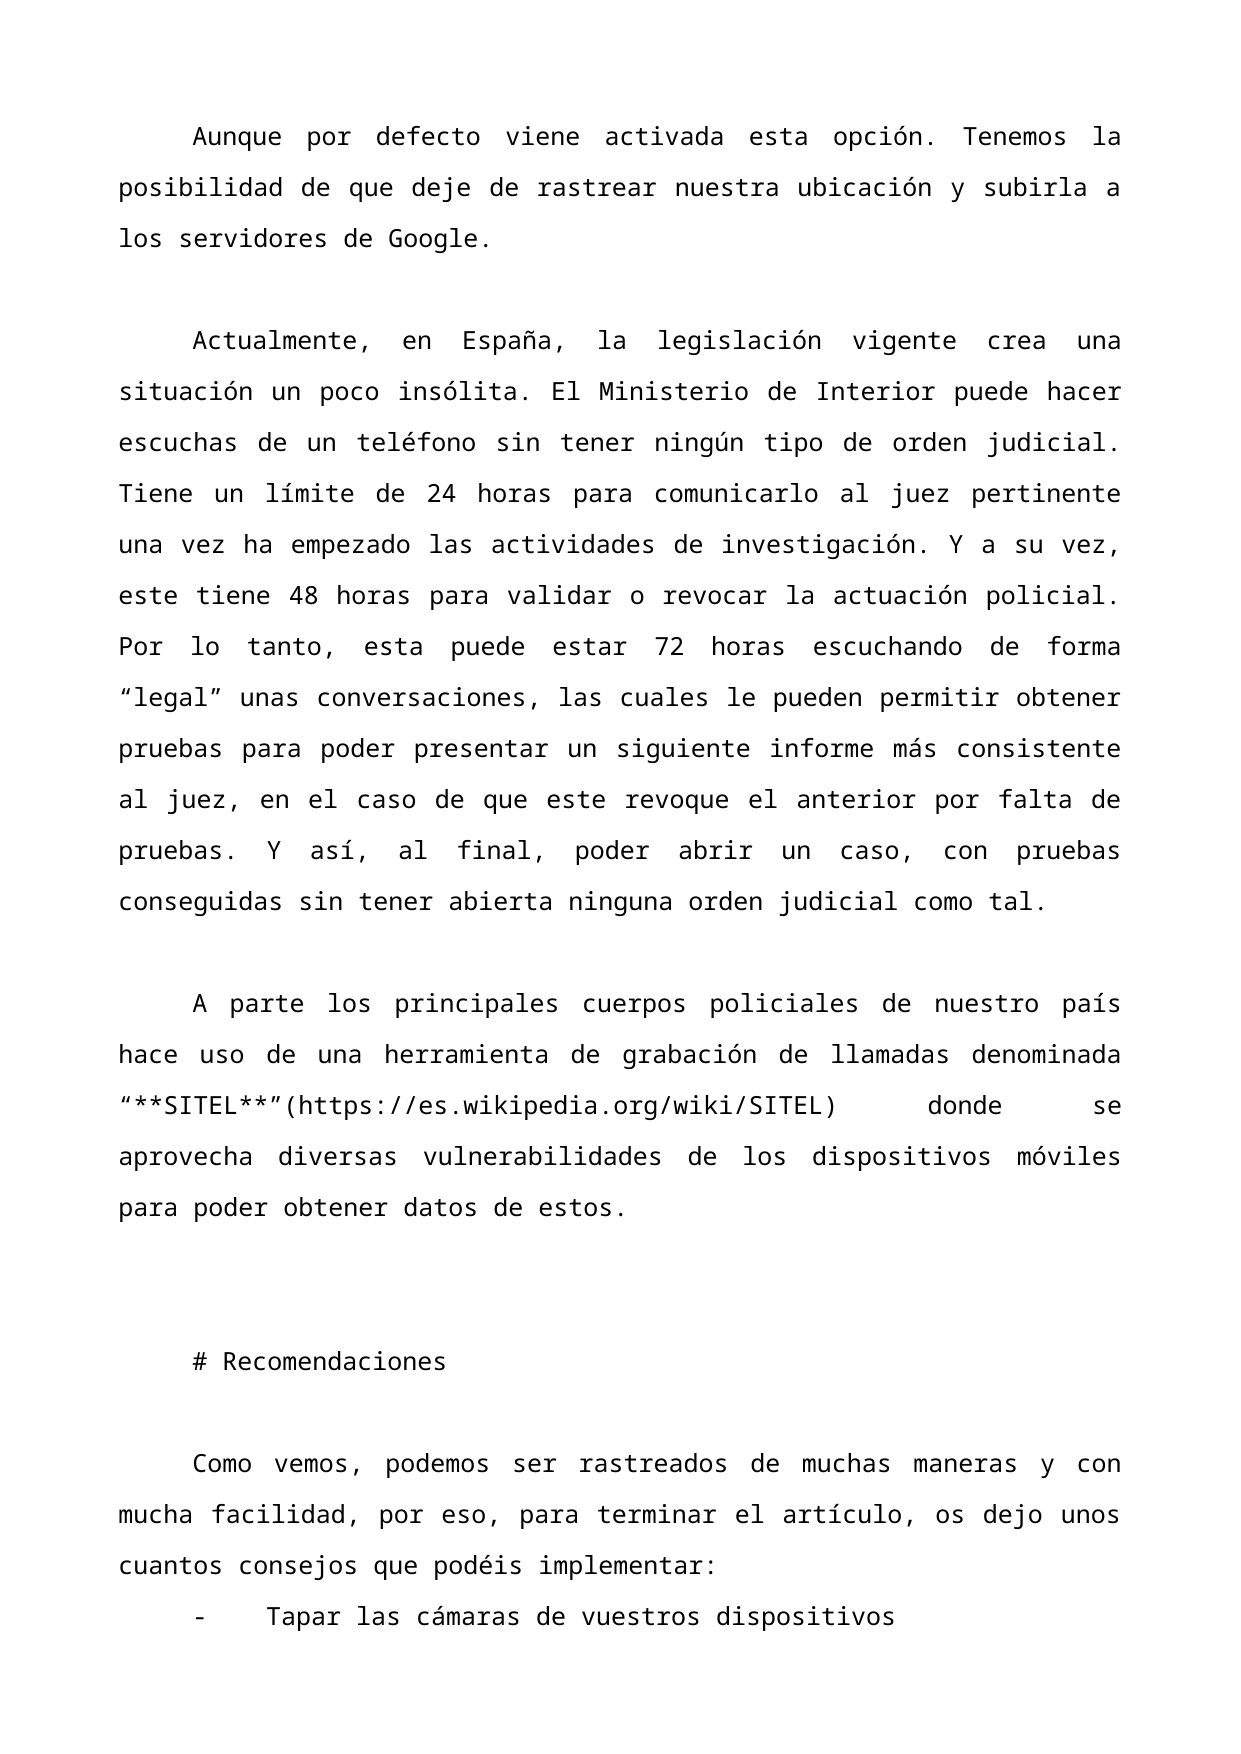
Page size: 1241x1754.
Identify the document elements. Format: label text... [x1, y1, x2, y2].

text - Tapar las cámaras de vuestros dispositivos [118, 1598, 1122, 1632]
text Actualmente, en España, la legislación vigente crea una situación un poco insólita. El Ministerio de Interior puede hacer escuchas de un teléfono sin tener ningún tipo de orden judicial. Tiene un límite de 24 horas para comunicarlo al juez pertinente una vez ha empezado las actividades de investigación. Y a su vez, este tiene 48 horas para validar o revocar la actuación policial. Por lo tanto, esta puede estar 72 horas escuchando de forma “legal” unas conversaciones, las cuales le pueden permitir obtener pruebas para poder presentar un siguiente informe más consistente al juez, en el caso de que este revoque el anterior por falta de pruebas. Y así, al final, poder abrir un caso, con pruebas conseguidas sin tener abierta ninguna orden judicial como tal. [118, 322, 1122, 918]
text # Recomendaciones [118, 1343, 1122, 1377]
text Aunque por defecto viene activada esta opción. Tenemos la posibilidad de que deje de rastrear nuestra ubicación y subirla a los servidores de Google. [118, 118, 1122, 254]
text Como vemos, podemos ser rastreados de muchas maneras y con mucha facilidad, por eso, para terminar el artículo, os dejo unos cuantos consejos que podéis implementar: [118, 1445, 1122, 1581]
text A parte los principales cuerpos policiales de nuestro país hace uso de una herramienta de grabación de llamadas denominada “**SITEL**”(https://es.wikipedia.org/wiki/SITEL) donde se aprovecha diversas vulnerabilidades de los dispositivos móviles para poder obtener datos de estos. [118, 986, 1122, 1224]
